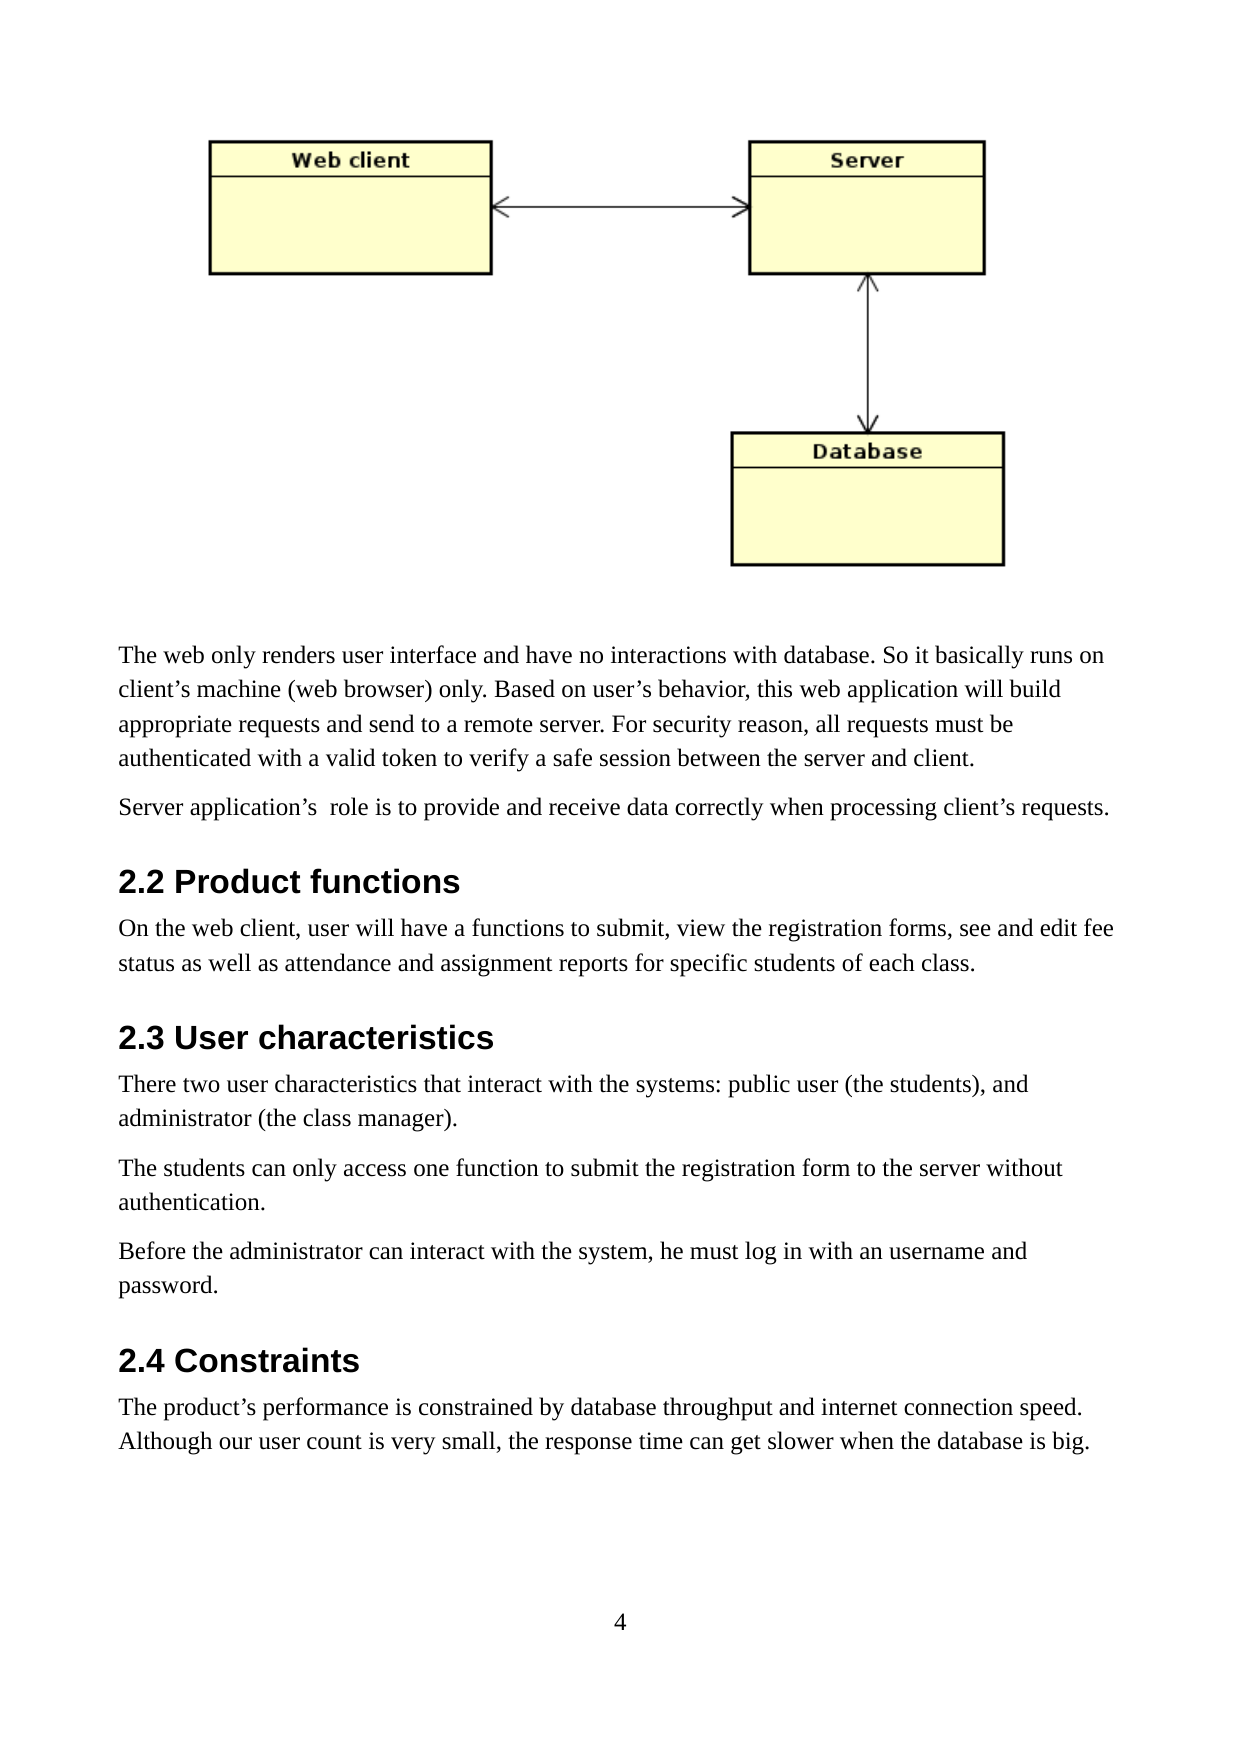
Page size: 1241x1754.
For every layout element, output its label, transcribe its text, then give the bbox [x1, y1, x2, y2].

picture [188, 118, 1052, 586]
text Server application’s role is to provide and receive data correctly when processing client’s requests. [118, 792, 1122, 821]
text There two user characteristics that interact with the systems: public user (the students), and administrator (the class manager). [118, 1069, 1122, 1132]
text The students can only access one function to submit the registration form to the server without authentication. [118, 1153, 1122, 1216]
subtitle 2.3 User characteristics [118, 1018, 1122, 1057]
text The web only renders user interface and have no interactions with database. So it basically runs on client’s machine (web browser) only. Based on user’s behavior, this web application will build appropriate requests and send to a remote server. For security reason, all requests must be authenticated with a valid token to verify a safe session between the server and client. [118, 640, 1122, 772]
text On the web client, user will have a functions to submit, view the registration forms, see and edit fee status as well as attendance and assignment reports for specific students of each class. [118, 913, 1122, 977]
subtitle 2.2 Product functions [118, 862, 1122, 901]
subtitle 2.4 Constraints [118, 1341, 1122, 1379]
text The product’s performance is constrained by database throughput and internet connection speed. Although our user count is very small, the response time can get slower when the database is big. [118, 1392, 1122, 1455]
text Before the administrator can interact with the system, he must log in with an username and password. [118, 1236, 1122, 1299]
